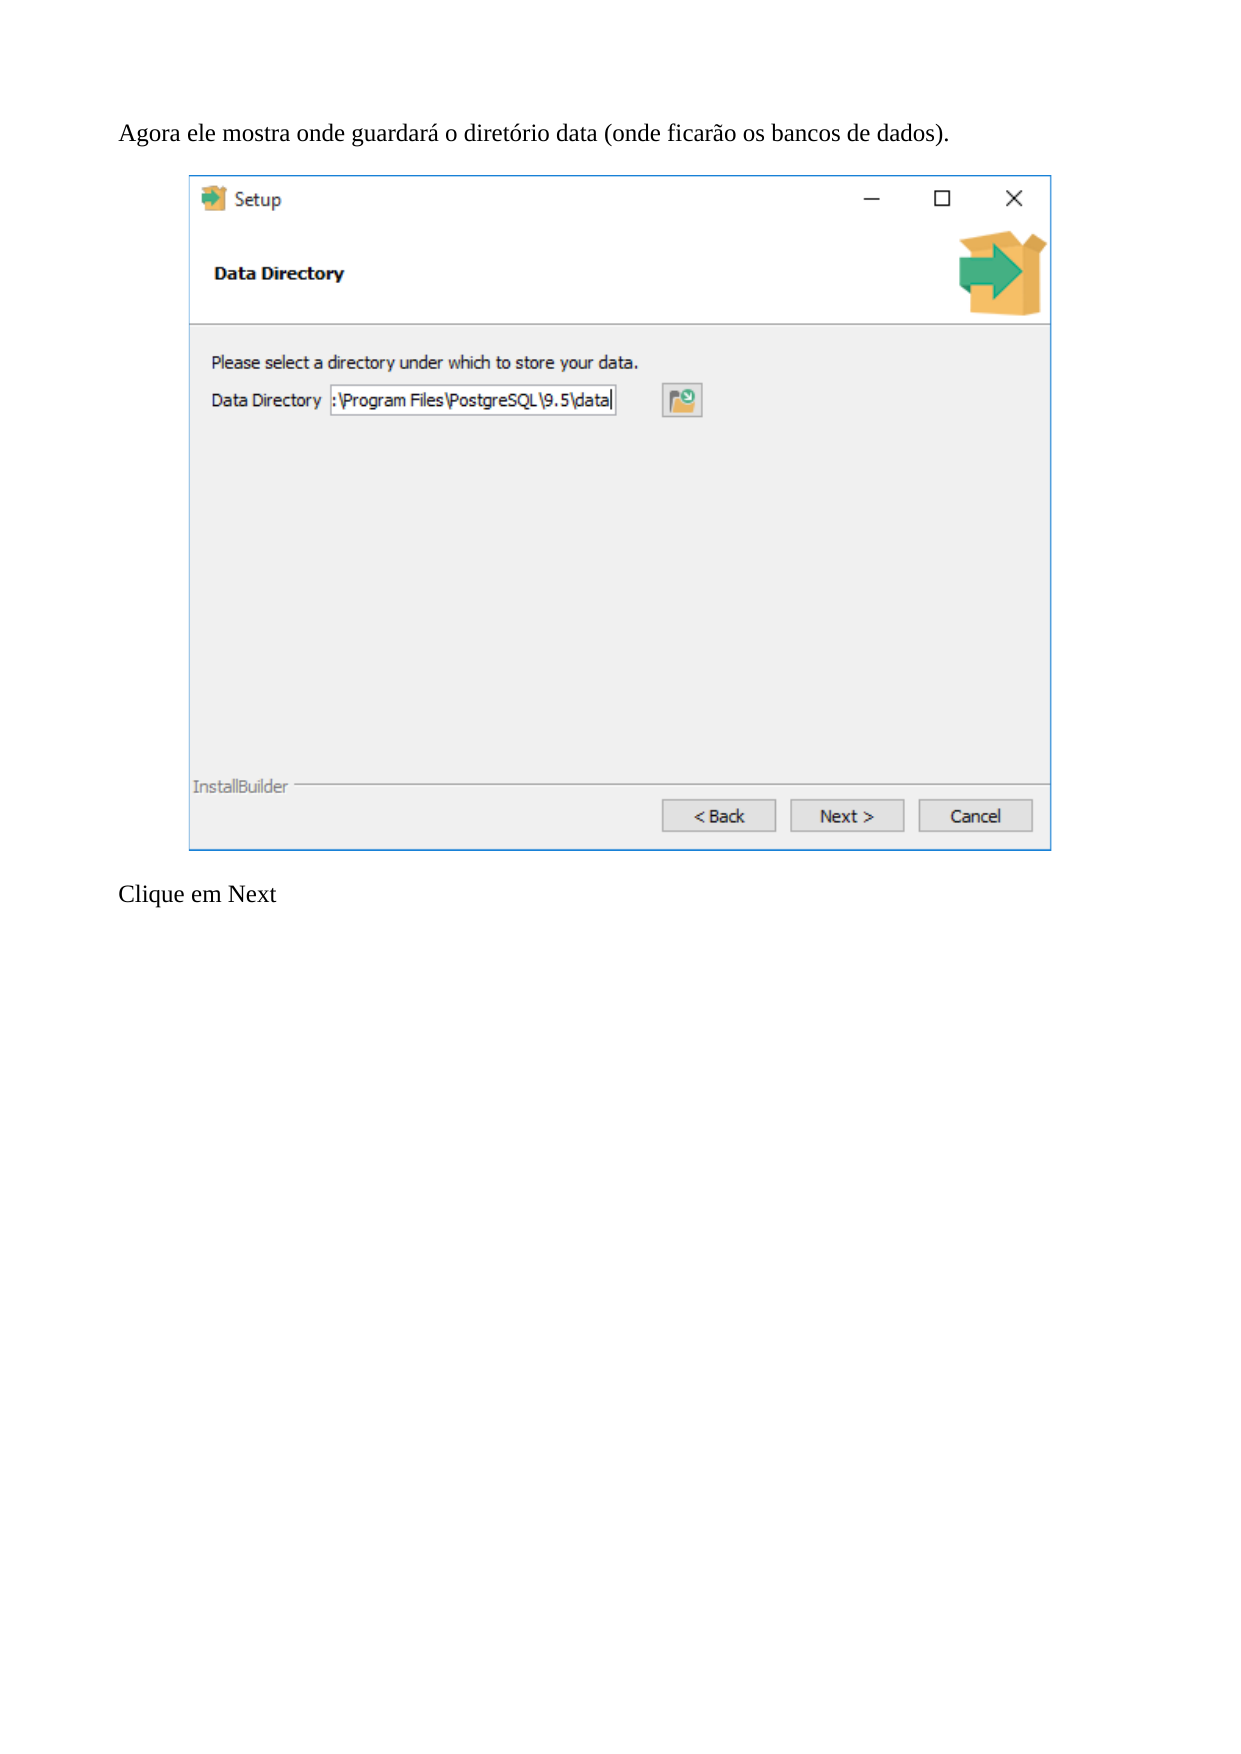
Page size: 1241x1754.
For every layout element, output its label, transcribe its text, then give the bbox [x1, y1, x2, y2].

text Clique em Next [118, 879, 1122, 908]
picture [188, 175, 1052, 851]
text Agora ele mostra onde guardará o diretório data (onde ficarão os bancos de dados). [118, 118, 1122, 147]
